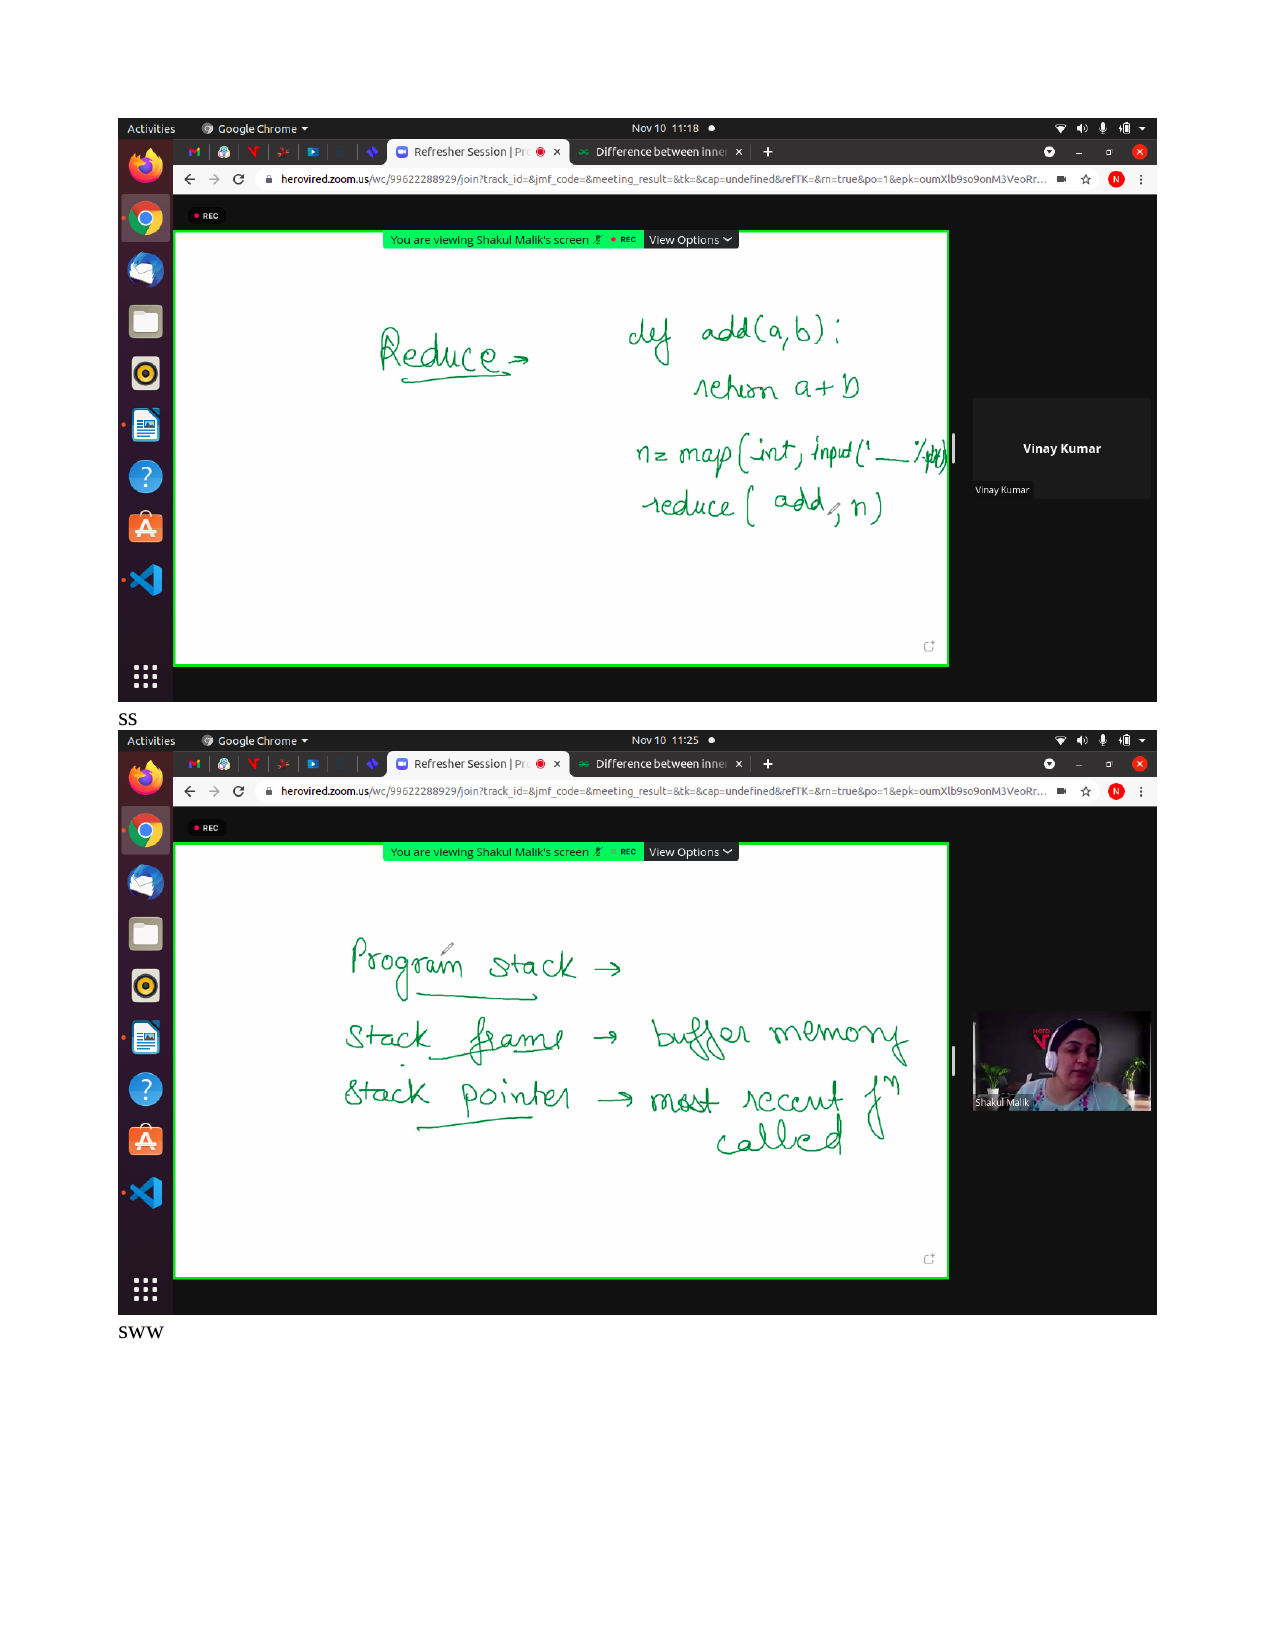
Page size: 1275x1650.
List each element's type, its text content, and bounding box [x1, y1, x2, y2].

picture [118, 730, 1157, 1315]
picture [118, 118, 1157, 702]
text sww [118, 1315, 1157, 1343]
text ss [118, 702, 1157, 730]
